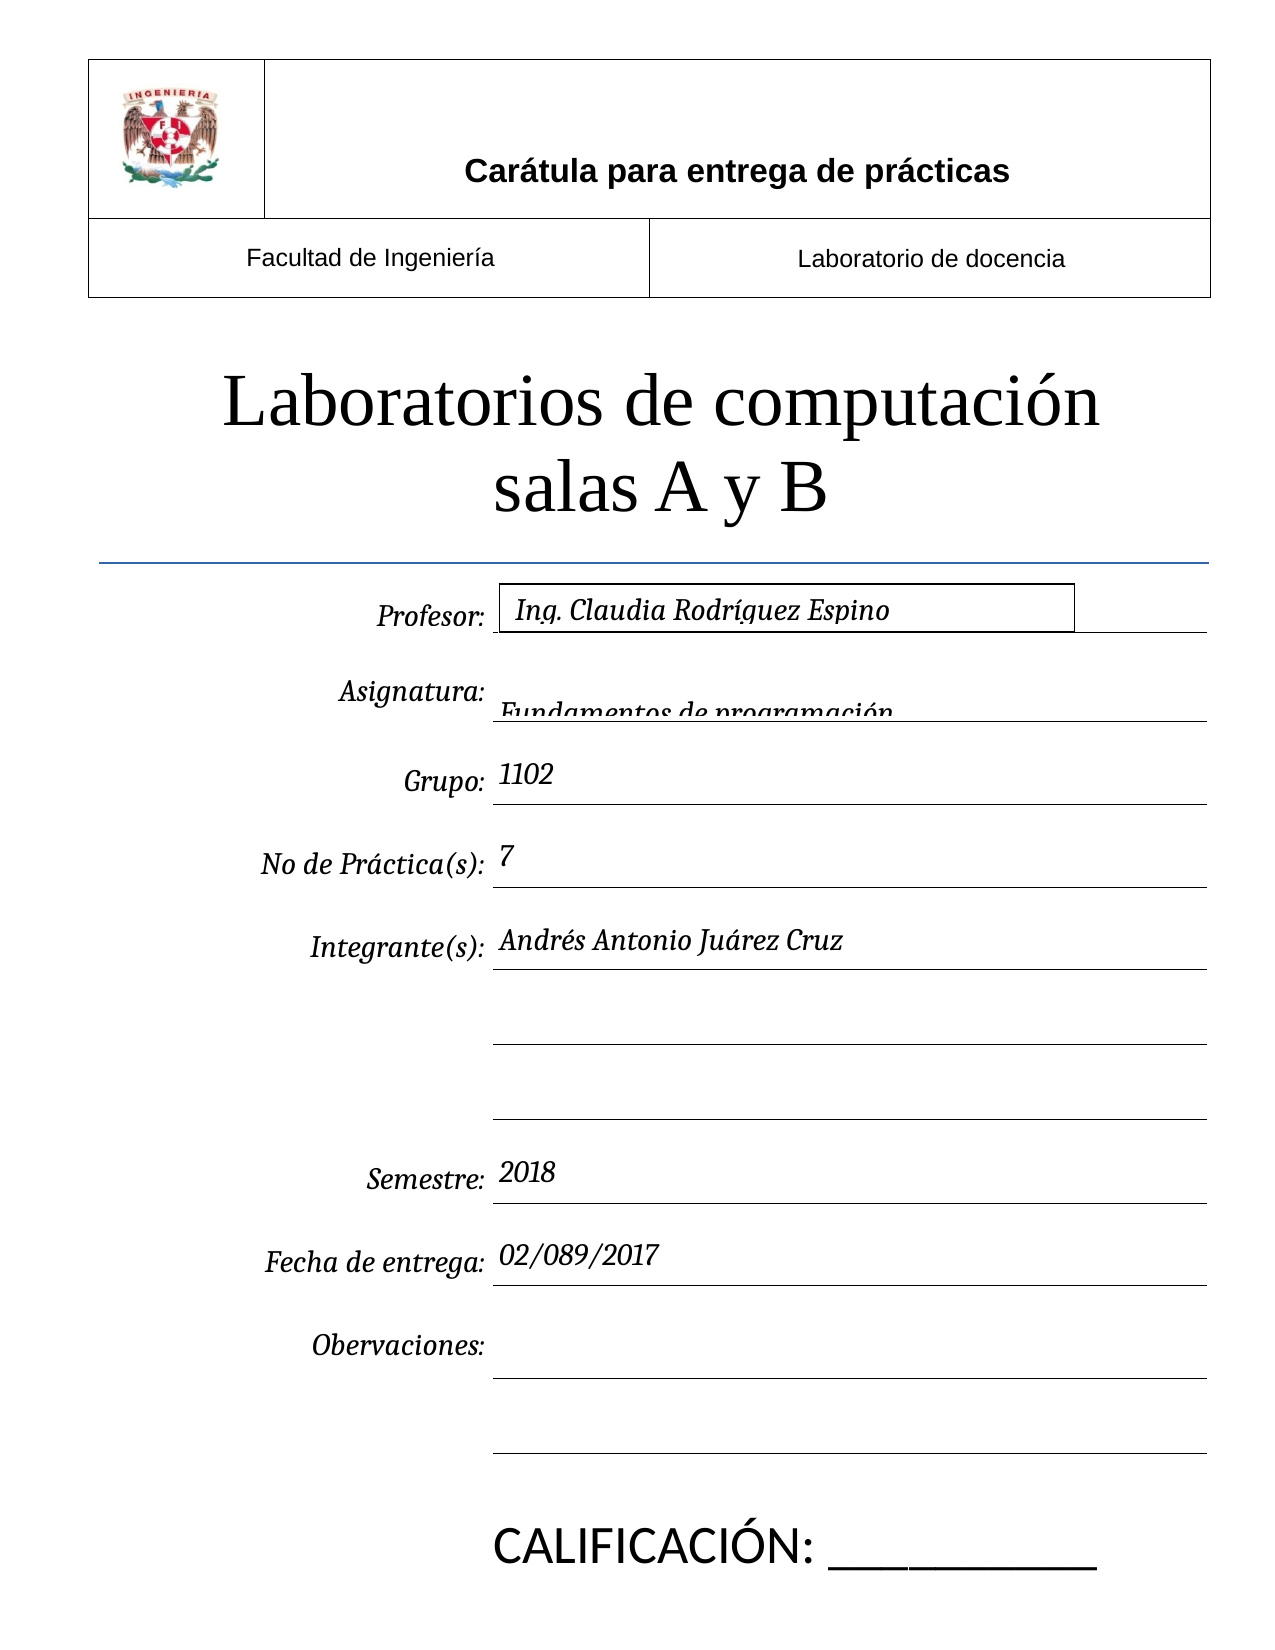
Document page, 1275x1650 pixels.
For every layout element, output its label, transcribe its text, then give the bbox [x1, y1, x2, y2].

table_cell 1102 [493, 722, 1207, 804]
table_cell Fundamentos de programación [493, 633, 1207, 721]
table_cell [118, 969, 493, 1044]
table_header Profesor: [118, 564, 493, 631]
table_cell Integrante(s): [118, 887, 493, 969]
table_cell [493, 1286, 1207, 1378]
table_header [493, 564, 1207, 631]
table_cell [493, 1379, 1207, 1453]
table_cell [493, 1045, 1207, 1119]
table_cell Laboratorio de docencia [650, 219, 1210, 297]
table_cell Semestre: [118, 1119, 493, 1202]
table_header [118, 556, 493, 562]
table_cell 02/089/2017 [493, 1204, 1207, 1285]
table_cell 7 [493, 805, 1207, 887]
table_header [500, 585, 1074, 631]
table_cell [493, 970, 1207, 1044]
table_cell [118, 1378, 493, 1453]
table_cell Grupo: [118, 721, 493, 804]
table_cell Fecha de entrega: [118, 1203, 493, 1285]
table_cell Andrés Antonio Juárez Cruz [493, 888, 1207, 969]
table_header [89, 60, 264, 217]
table_cell [118, 1044, 493, 1119]
table_header Carátula para entrega de prácticas [265, 60, 1210, 217]
table_cell No de Práctica(s): [118, 804, 493, 887]
text Laboratorios de computación [118, 355, 1205, 441]
table_header [493, 556, 1207, 562]
table_cell Facultad de Ingeniería [89, 219, 649, 297]
table_cell Asignatura: [118, 631, 493, 721]
text CALIFICACIÓN: __________ [118, 1511, 1205, 1577]
table_cell Obervaciones: [118, 1285, 493, 1378]
table_cell 2018 [493, 1120, 1207, 1202]
text salas A y B [118, 441, 1205, 528]
